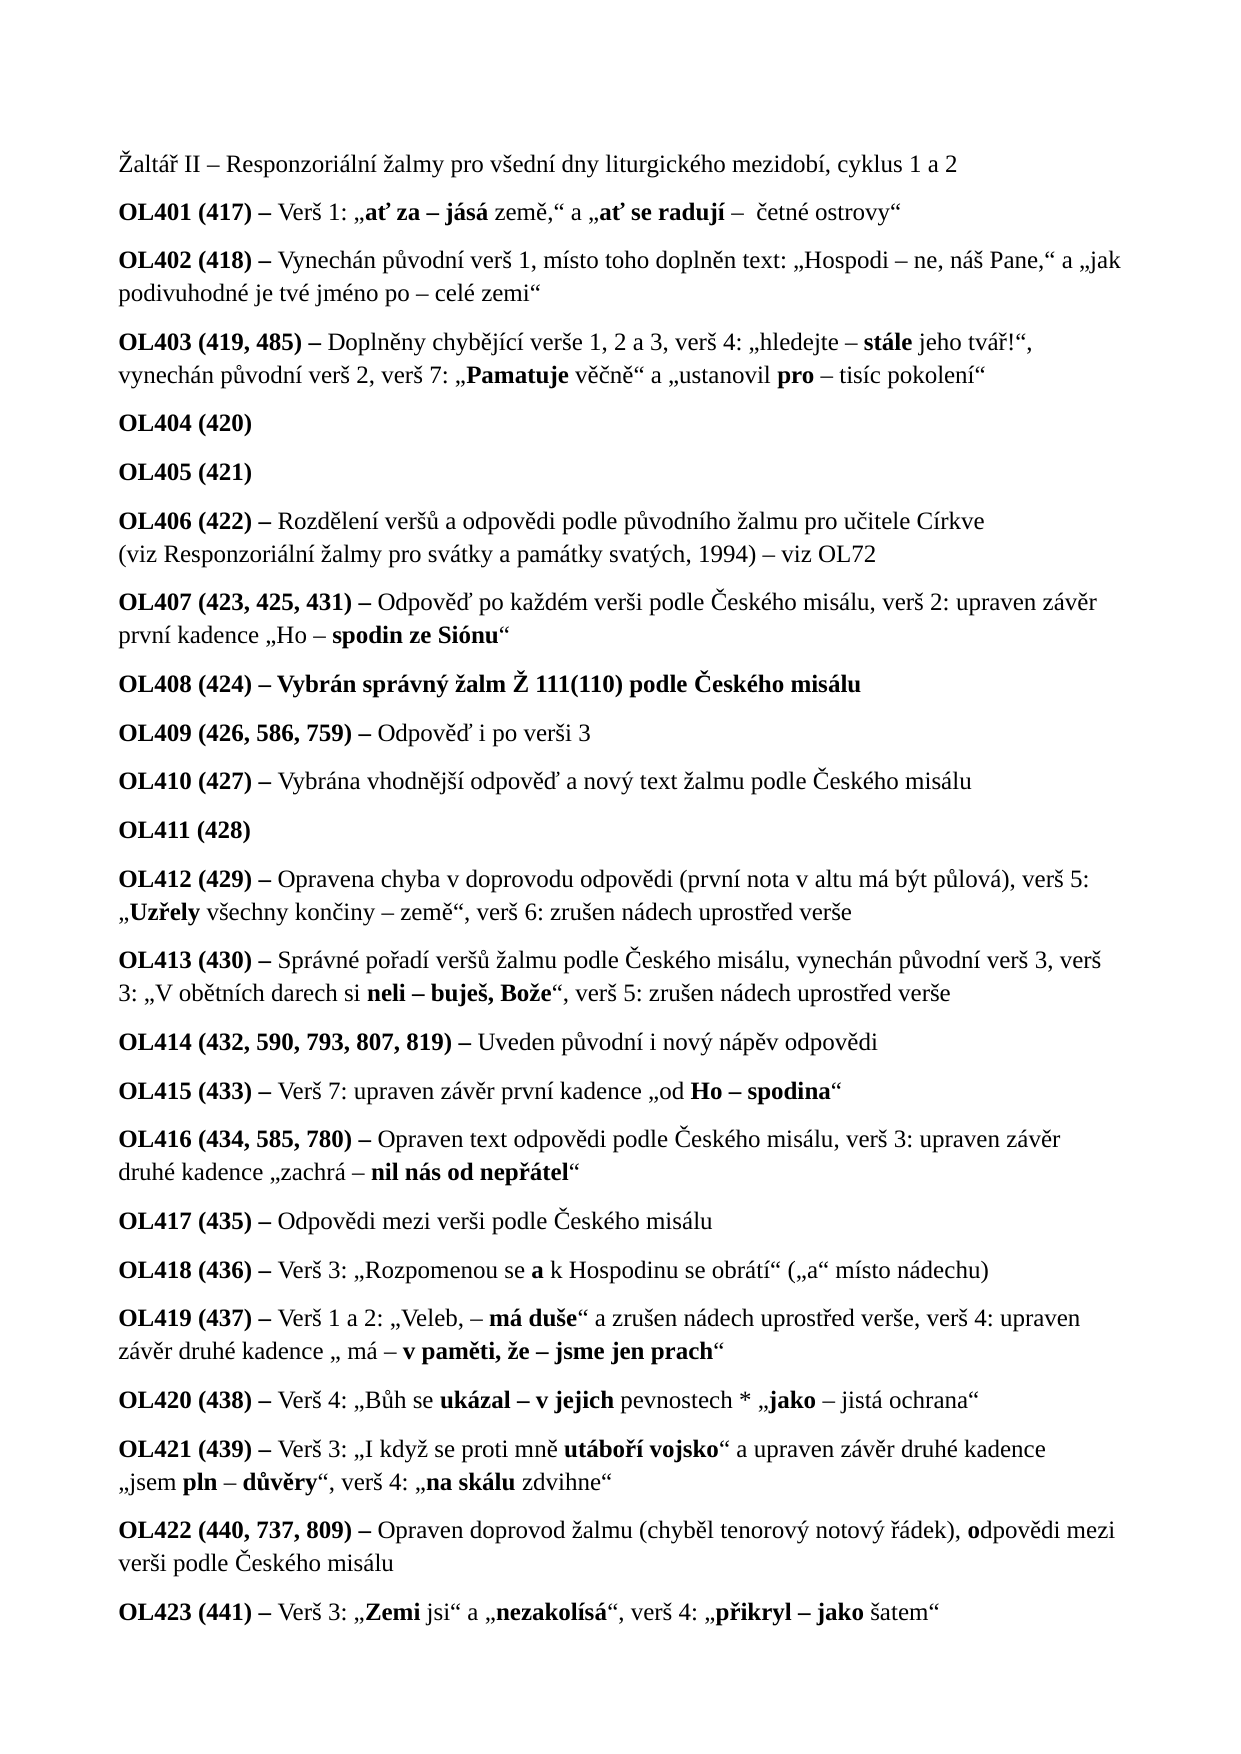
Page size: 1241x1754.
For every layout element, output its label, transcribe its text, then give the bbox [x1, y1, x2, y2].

text OL401 (417) – Verš 1: „ať za – jásá země,“ a „ať se radují – četné ostrovy“ [118, 197, 1122, 225]
text OL422 (440, 737, 809) – Opraven doprovod žalmu (chyběl tenorový notový řádek), odpovědi mezi verši podle Českého misálu [118, 1515, 1122, 1577]
text OL407 (423, 425, 431) – Odpověď po každém verši podle Českého misálu, verš 2: upraven závěr první kadence „Ho – spodin ze Siónu“ [118, 587, 1122, 649]
text OL414 (432, 590, 793, 807, 819) – Uveden původní i nový nápěv odpovědi [118, 1027, 1122, 1056]
text OL415 (433) – Verš 7: upraven závěr první kadence „od Ho – spodina“ [118, 1076, 1122, 1104]
text OL418 (436) – Verš 3: „Rozpomenou se a k Hospodinu se obrátí“ („a“ místo nádechu) [118, 1255, 1122, 1283]
text OL412 (429) – Opravena chyba v doprovodu odpovědi (první nota v altu má být půlová), verš 5: „Uzřely všechny končiny – země“, verš 6: zrušen nádech uprostřed verše [118, 864, 1122, 926]
text OL423 (441) – Verš 3: „Zemi jsi“ a „nezakolísá“, verš 4: „přikryl – jako šatem“ [118, 1597, 1122, 1626]
text OL402 (418) – Vynechán původní verš 1, místo toho doplněn text: „Hospodi – ne, náš Pane,“ a „jak podivuhodné je tvé jméno po – celé zemi“ [118, 245, 1122, 307]
text OL410 (427) – Vybrána vhodnější odpověď a nový text žalmu podle Českého misálu [118, 766, 1122, 795]
text OL416 (434, 585, 780) – Opraven text odpovědi podle Českého misálu, verš 3: upraven závěr druhé kadence „zachrá – nil nás od nepřátel“ [118, 1124, 1122, 1186]
text OL419 (437) – Verš 1 a 2: „Veleb, – má duše“ a zrušen nádech uprostřed verše, verš 4: upraven závěr druhé kadence „ má – v paměti, že – jsme jen prach“ [118, 1303, 1122, 1365]
text OL404 (420) [118, 408, 1122, 437]
text OL408 (424) – Vybrán správný žalm Ž 111(110) podle Českého misálu [118, 669, 1122, 698]
text OL417 (435) – Odpovědi mezi verši podle Českého misálu [118, 1206, 1122, 1235]
text OL413 (430) – Správné pořadí veršů žalmu podle Českého misálu, vynechán původní verš 3, verš 3: „V obětních darech si neli – buješ, Bože“, verš 5: zrušen nádech uprostřed verše [118, 945, 1122, 1007]
text OL409 (426, 586, 759) – Odpověď i po verši 3 [118, 718, 1122, 747]
text OL421 (439) – Verš 3: „I když se proti mně utáboří vojsko“ a upraven závěr druhé kadence „jsem pln – důvěry“, verš 4: „na skálu zdvihne“ [118, 1434, 1122, 1495]
text OL406 (422) – Rozdělení veršů a odpovědi podle původního žalmu pro učitele Církve (viz Responzoriální žalmy pro svátky a památky svatých, 1994) – viz OL72 [118, 506, 1122, 568]
text OL405 (421) [118, 457, 1122, 486]
text OL403 (419, 485) – Doplněny chybějící verše 1, 2 a 3, verš 4: „hledejte – stále jeho tvář!“, vynechán původní verš 2, verš 7: „Pamatuje věčně“ a „ustanovil pro – tisíc pokolení“ [118, 327, 1122, 389]
text OL411 (428) [118, 815, 1122, 844]
text OL420 (438) – Verš 4: „Bůh se ukázal – v jejich pevnostech * „jako – jistá ochrana“ [118, 1385, 1122, 1414]
subtitle Žaltář II – Responzoriální žalmy pro všední dny liturgického mezidobí, cyklus 1 a 2 [118, 149, 1122, 178]
